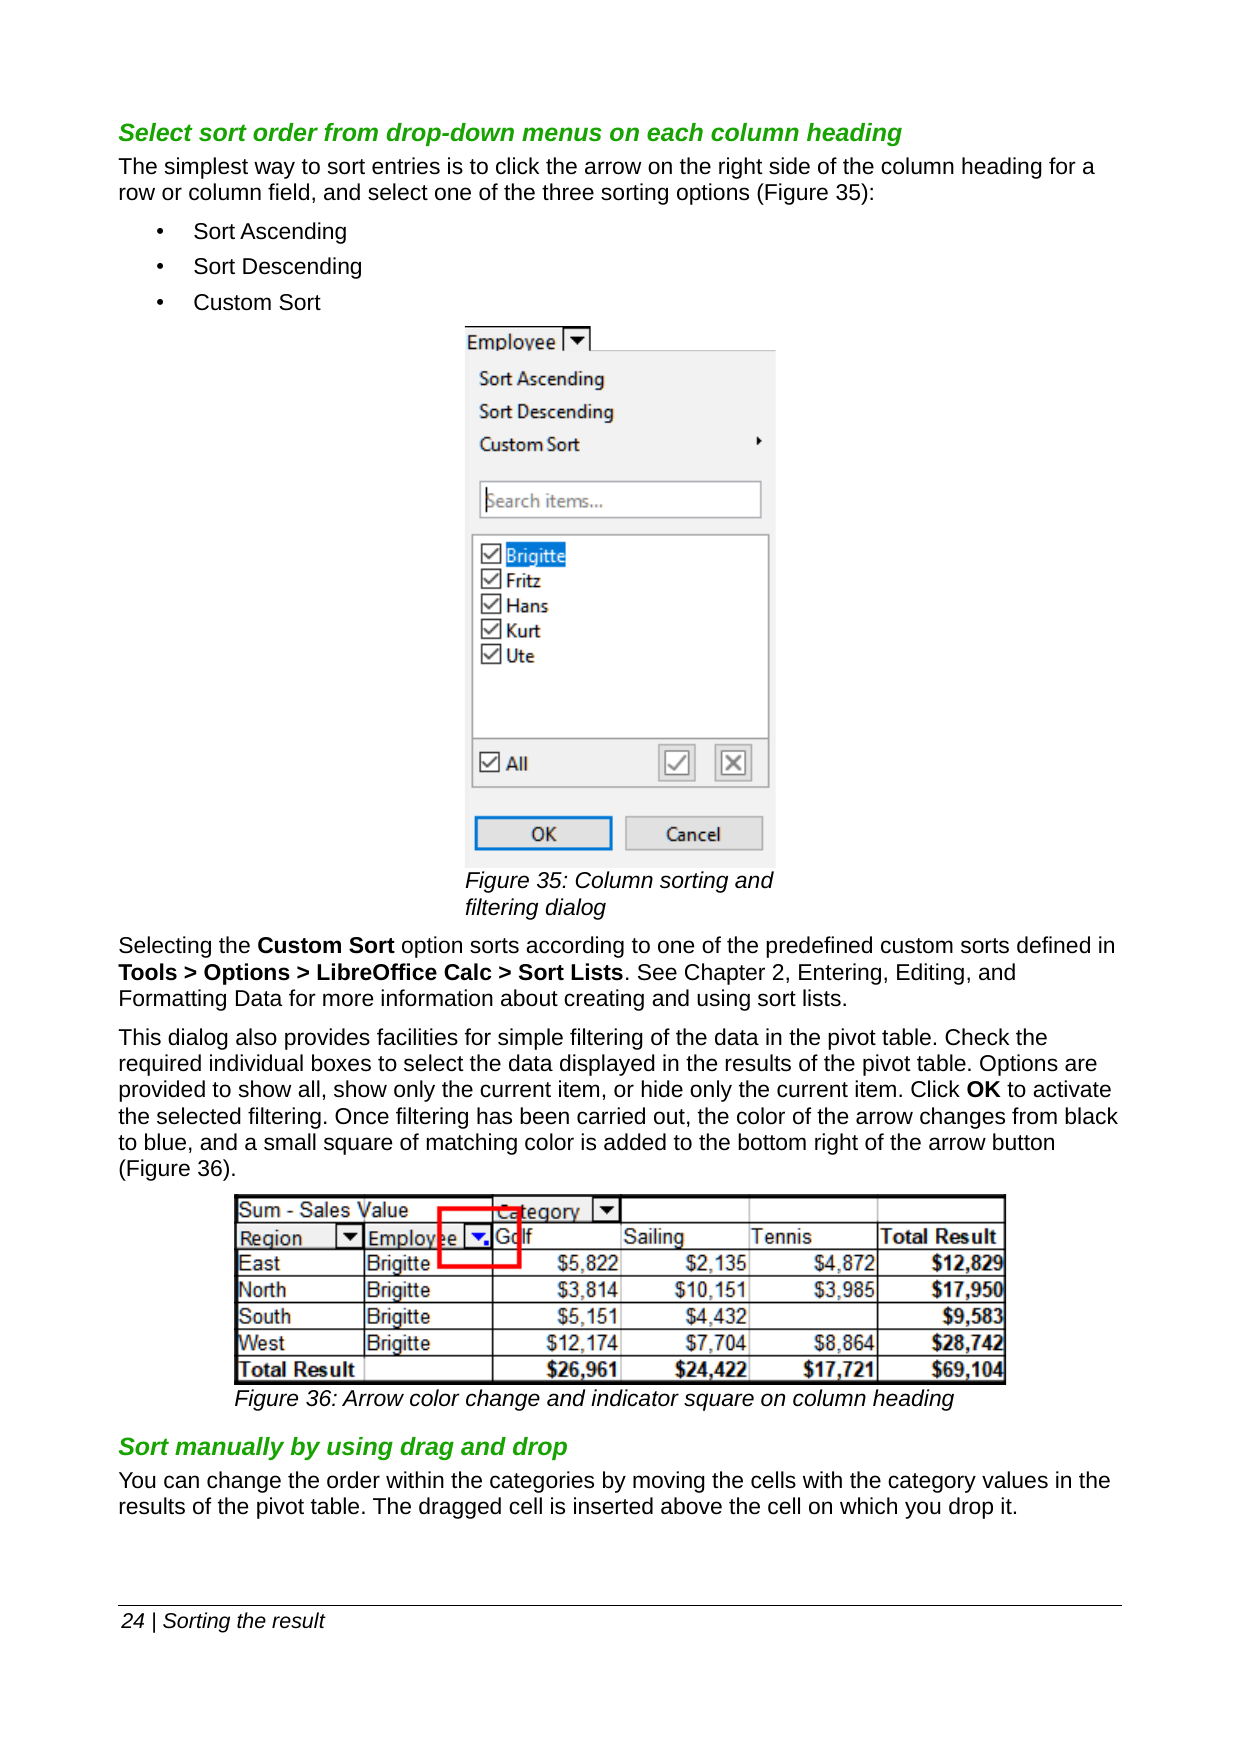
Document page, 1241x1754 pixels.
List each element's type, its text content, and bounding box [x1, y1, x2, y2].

text This dialog also provides facilities for simple filtering of the data in the pivot table. Check the required individual boxes to select the data displayed in the results of the pivot table. Options are provided to show all, show only the current item, or hide only the current item. Click OK to activate the selected filtering. Once filtering has been carried out, the color of the arrow changes from black to blue, and a small square of matching color is added to the bottom right of the arrow button (Figure 36). [118, 1024, 1122, 1182]
picture [464, 326, 776, 868]
list Sort Ascending [156, 218, 1122, 244]
text You can change the order within the categories by moving the cells with the category values in the results of the pivot table. The dragged cell is inserted above the cell on which you drop it. [118, 1467, 1122, 1519]
picture [234, 1194, 1007, 1385]
subtitle Sort manually by using drag and drop [118, 1432, 1122, 1461]
text Figure 36: Arrow color change and indicator square on column heading [234, 1385, 1006, 1411]
list Sort Descending [156, 253, 1122, 279]
text Figure 35: Column sorting and filtering dialog [465, 868, 776, 920]
list Custom Sort [156, 288, 1122, 315]
text The simplest way to sort entries is to click the arrow on the right side of the column heading for a row or column field, and select one of the three sorting options (Figure 35): [118, 153, 1122, 206]
text Selecting the Custom Sort option sorts according to one of the predefined custom sorts defined in Tools > Options > LibreOffice Calc > Sort Lists. See Chapter 2, Entering, Editing, and Formatting Data for more information about creating and using sort lists. [118, 932, 1122, 1011]
subtitle Select sort order from drop-down menus on each column heading [118, 118, 1122, 147]
